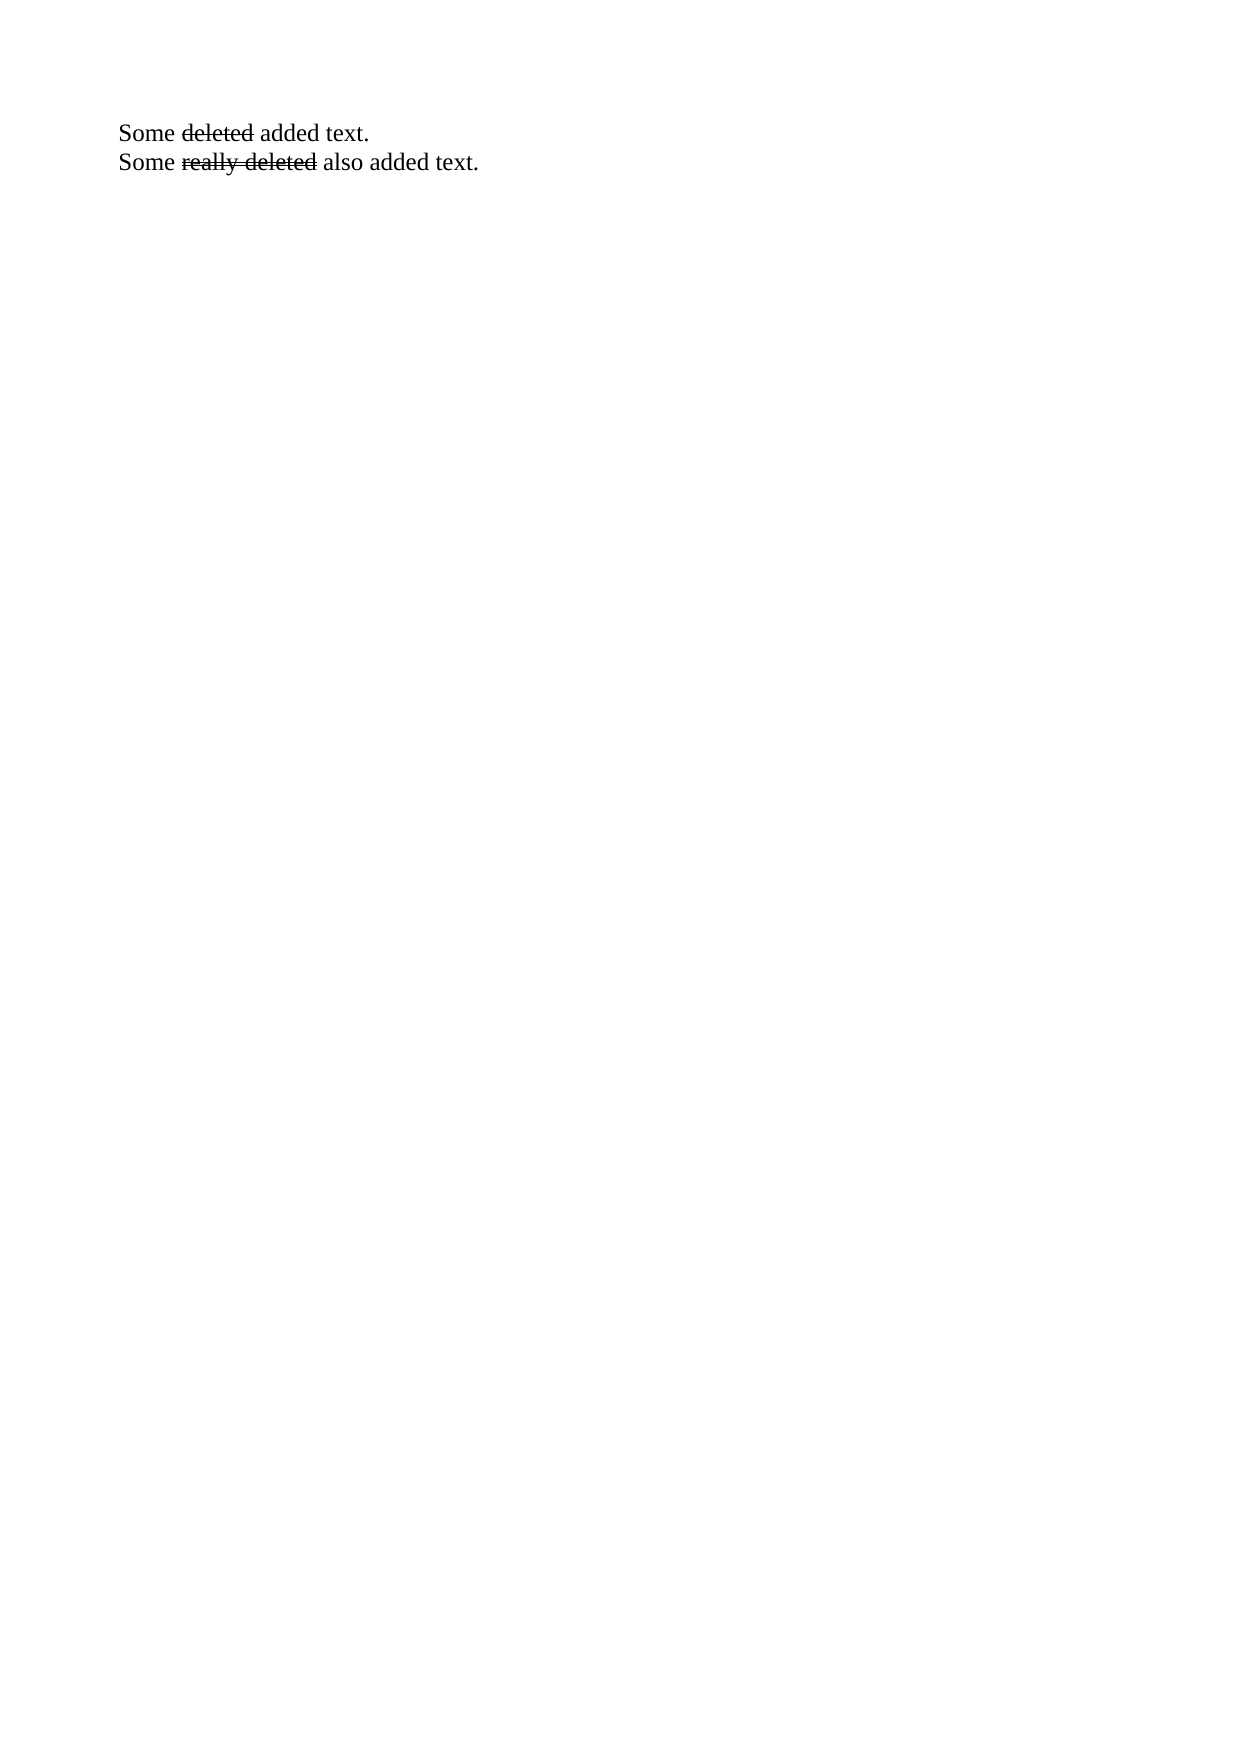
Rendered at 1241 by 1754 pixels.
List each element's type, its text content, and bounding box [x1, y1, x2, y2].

text Some deleted added text. [118, 118, 1122, 147]
text Some really deleted also added text. [118, 147, 1122, 176]
